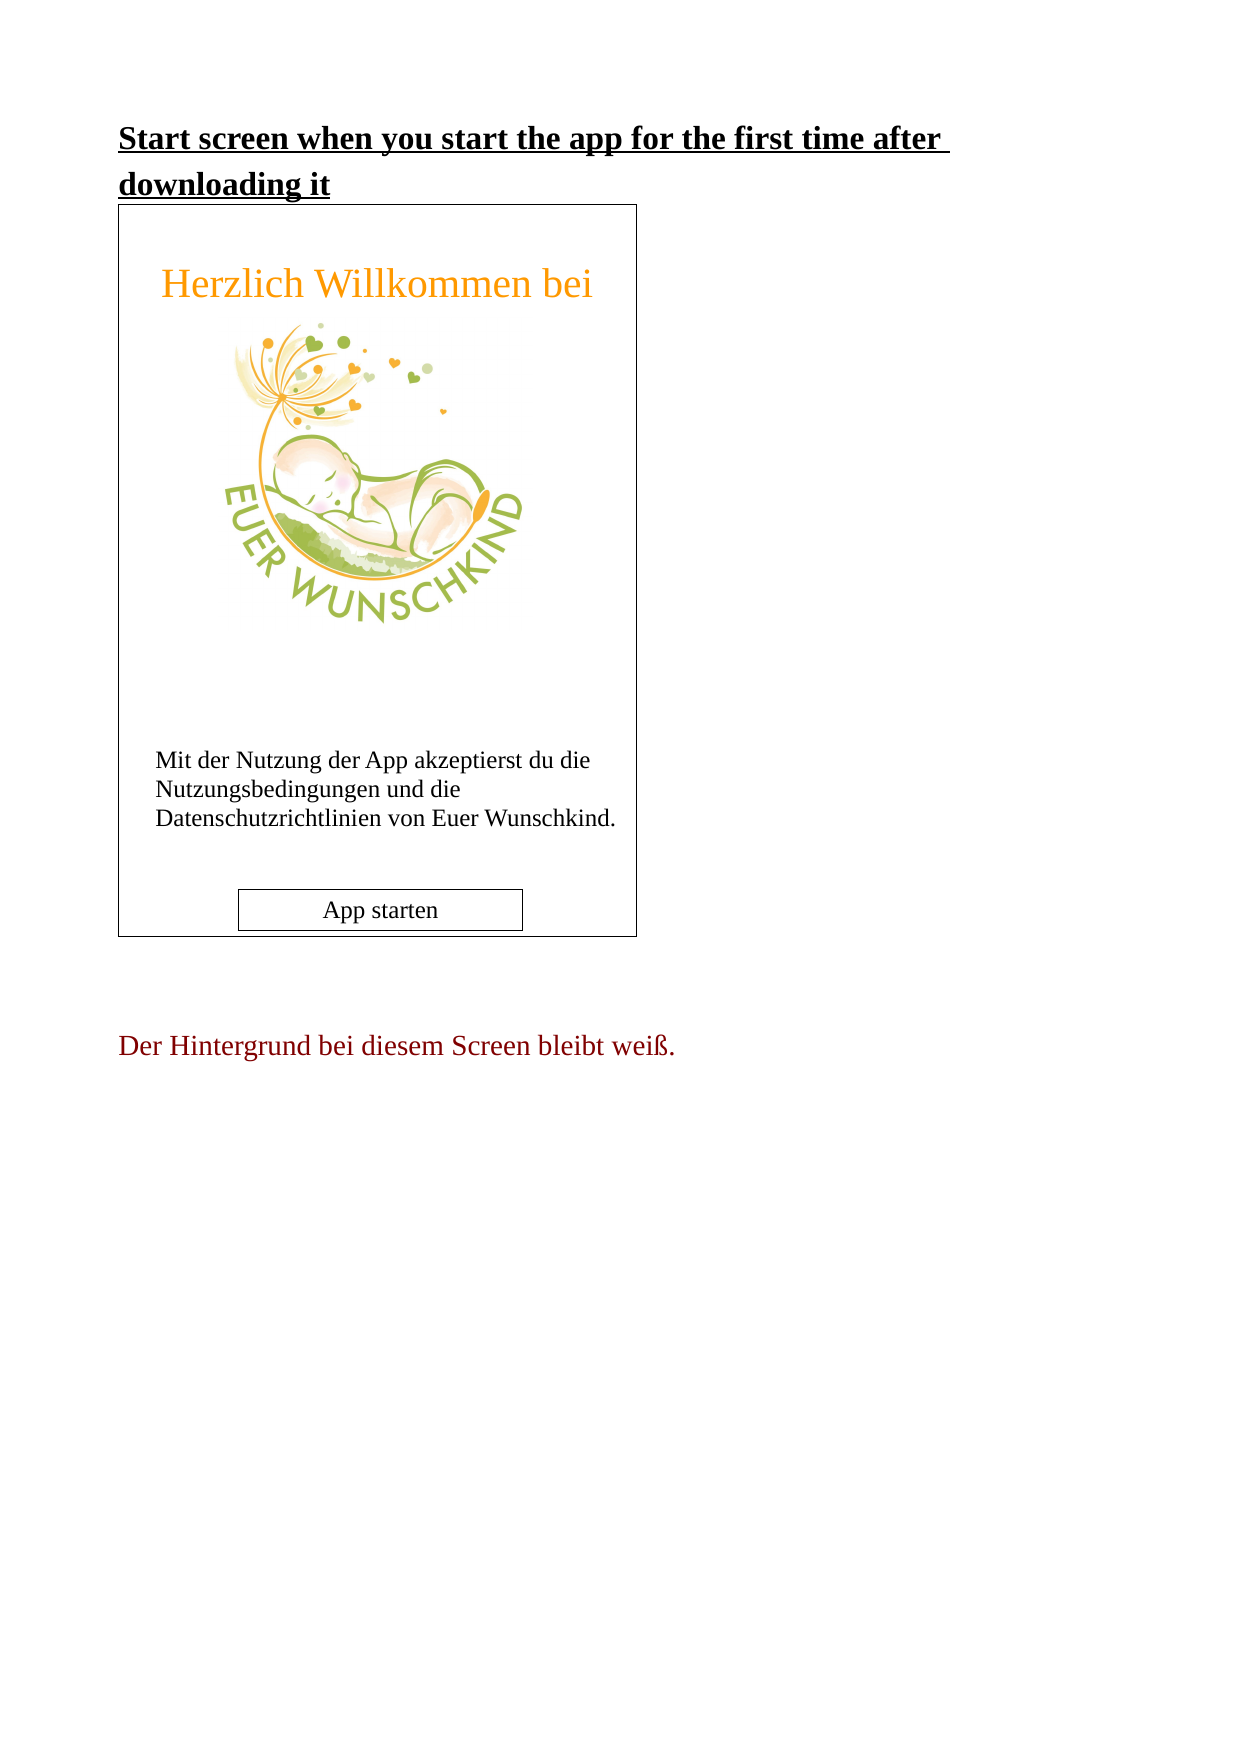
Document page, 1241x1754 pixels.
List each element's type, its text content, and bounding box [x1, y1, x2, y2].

table_header App starten [239, 890, 522, 930]
table_header Herzlich Willkommen bei Mit der Nutzung der App akzeptierst du die Nutzungsbedingungen und die Datenschutzrichtlinien von Euer Wunschkind. [119, 205, 636, 936]
text Der Hintergrund bei diesem Screen bleibt weiß. [118, 1028, 1122, 1061]
text Start screen when you start the app for the first time after downloading it [118, 118, 1122, 204]
